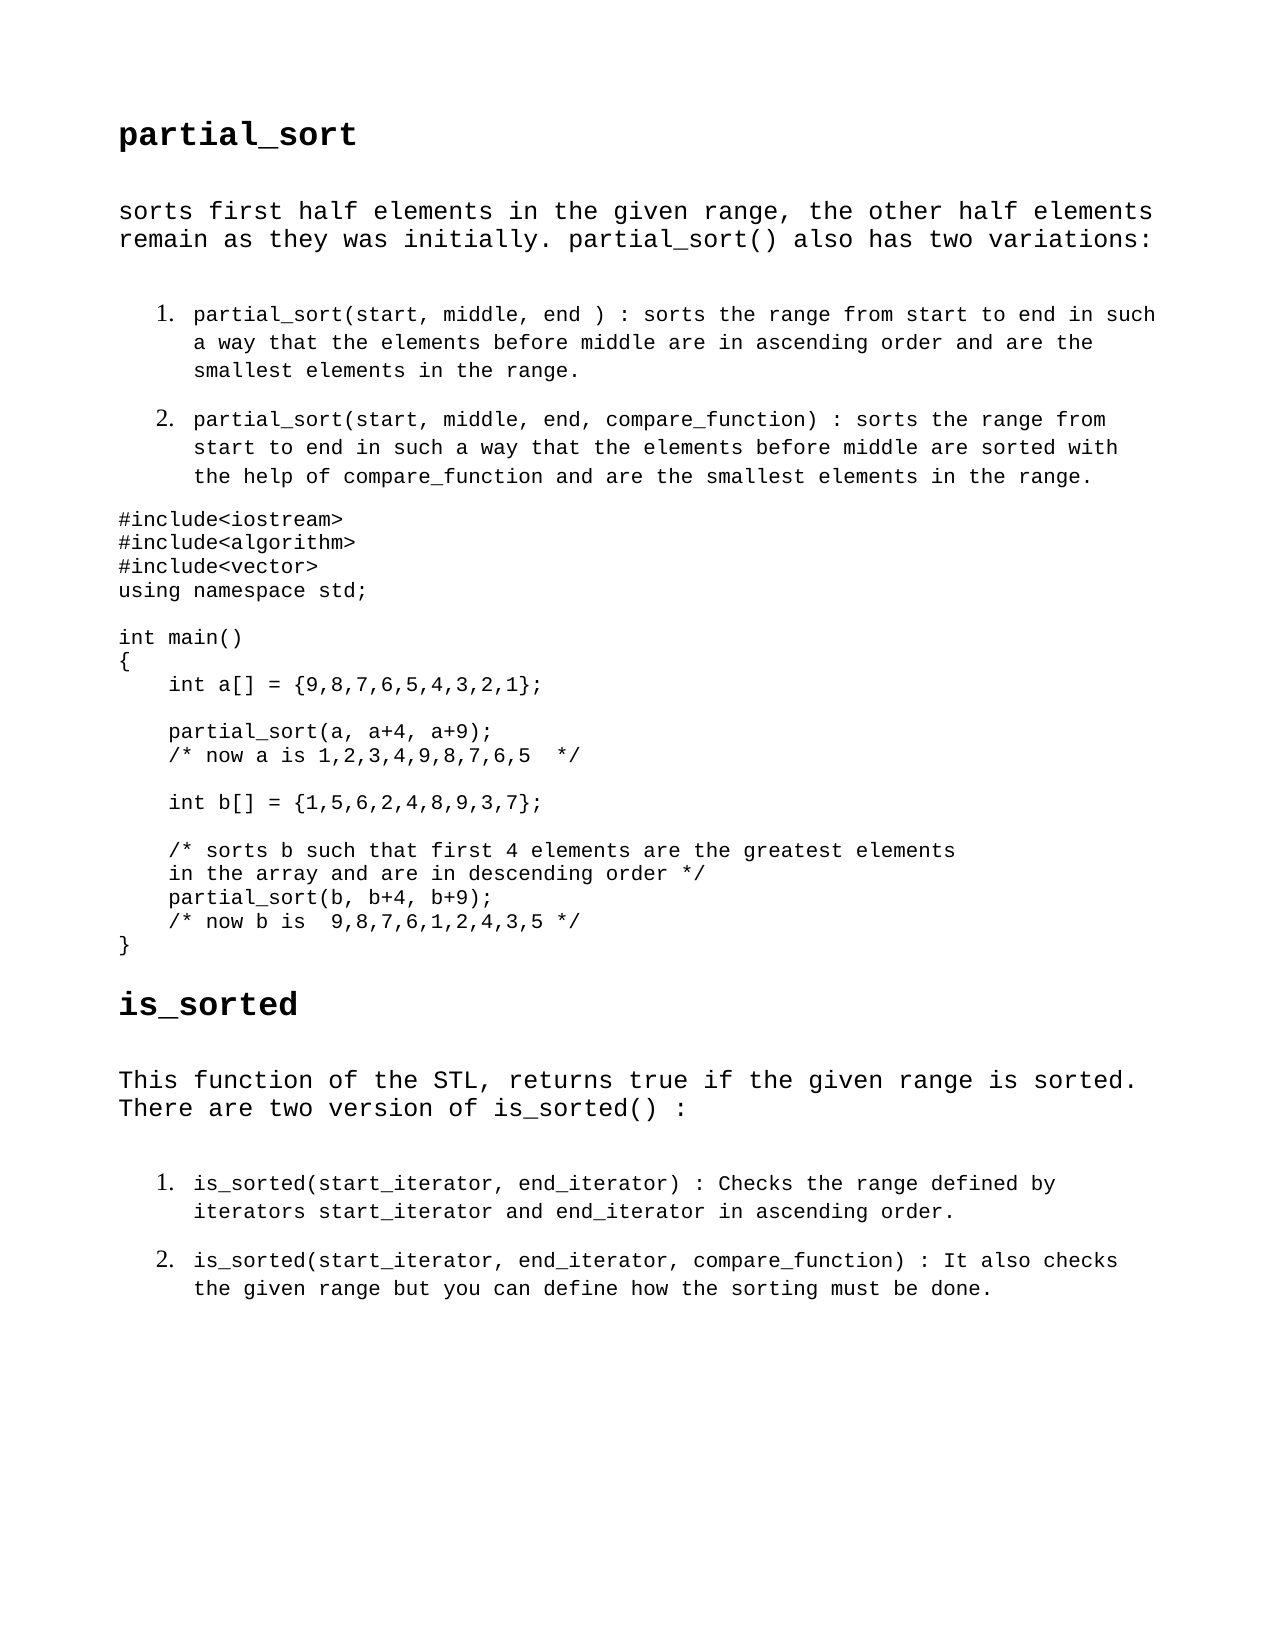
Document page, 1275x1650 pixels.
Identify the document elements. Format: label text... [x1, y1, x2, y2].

list is_sorted(start_iterator, end_iterator, compare_function) : It also checks the given range but you can define how the sorting must be done. [156, 1244, 1157, 1302]
text /* sorts b such that first 4 elements are the greatest elements [118, 840, 1157, 863]
text #include<vector> [118, 556, 1157, 579]
text using namespace std; [118, 579, 1157, 603]
text is_sorted [118, 987, 1157, 1025]
text in the array and are in descending order */ [118, 863, 1157, 887]
text int main() [118, 627, 1157, 651]
text /* now a is 1,2,3,4,9,8,7,6,5 */ [118, 745, 1157, 769]
list is_sorted(start_iterator, end_iterator) : Checks the range defined by iterators start_iterator and end_iterator in ascending order. [156, 1167, 1157, 1225]
text partial_sort [118, 118, 1157, 156]
text partial_sort(a, a+4, a+9); [118, 721, 1157, 745]
text } [118, 934, 1157, 958]
text /* now b is 9,8,7,6,1,2,4,3,5 */ [118, 911, 1157, 934]
text int a[] = {9,8,7,6,5,4,3,2,1}; [118, 674, 1157, 698]
text #include<iostream> [118, 509, 1157, 532]
text This function of the STL, returns true if the given range is sorted. There are two version of is_sorted() : [118, 1068, 1157, 1124]
text int b[] = {1,5,6,2,4,8,9,3,7}; [118, 792, 1157, 816]
text partial_sort(b, b+4, b+9); [118, 887, 1157, 911]
text #include<algorithm> [118, 532, 1157, 556]
list partial_sort(start, middle, end ) : sorts the range from start to end in such a way that the elements before middle are in ascending order and are the smallest elements in the range. [156, 298, 1157, 384]
text { [118, 651, 1157, 674]
text sorts first half elements in the given range, the other half elements remain as they was initially. partial_sort() also has two variations: [118, 198, 1157, 255]
list partial_sort(start, middle, end, compare_function) : sorts the range from start to end in such a way that the elements before middle are sorted with the help of compare_function and are the smallest elements in the range. [156, 403, 1157, 489]
